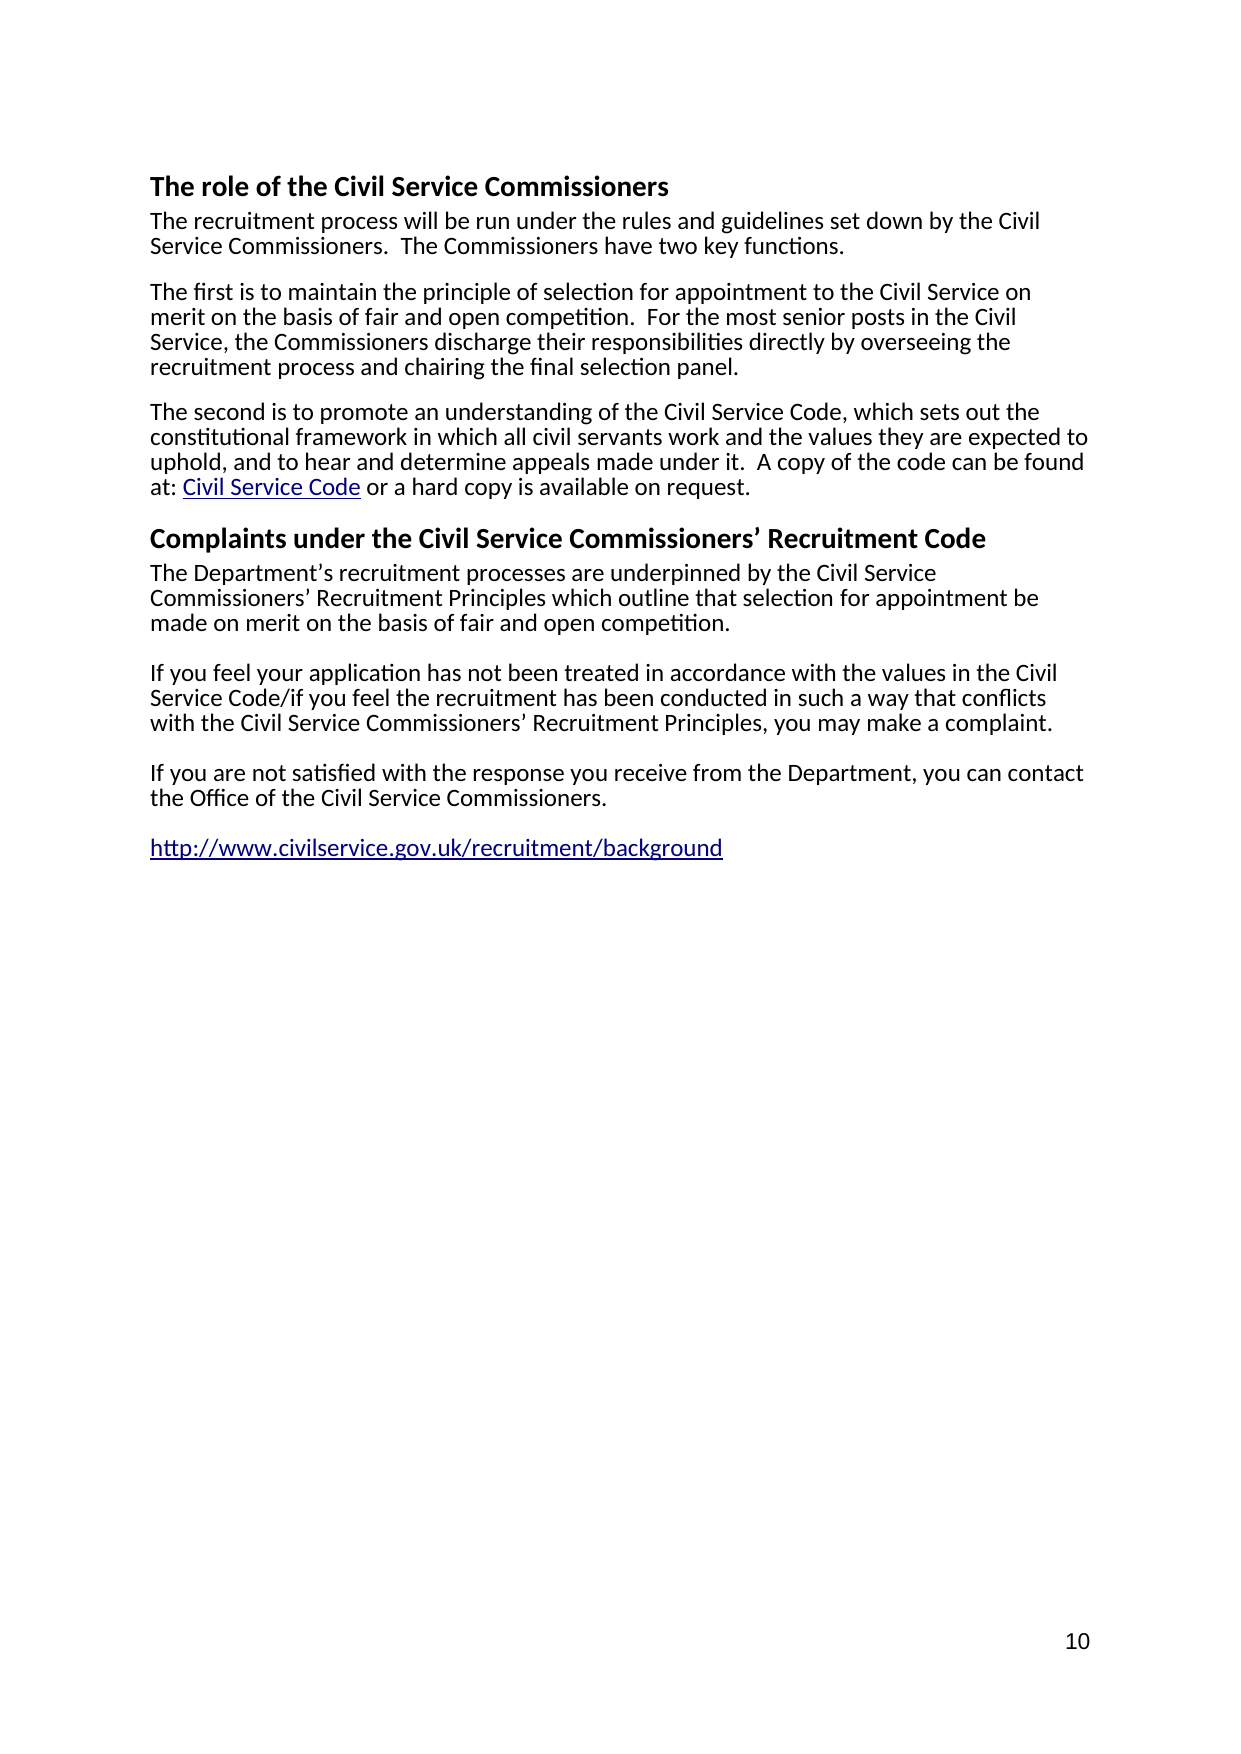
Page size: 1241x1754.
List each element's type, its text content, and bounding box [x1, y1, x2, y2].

text The second is to promote an understanding of the Civil Service Code, which sets out the constitutional framework in which all civil servants work and the values they are expected to uphold, and to hear and determine appeals made under it. A copy of the code can be found at: Civil Service Code or a hard copy is available on request. [150, 402, 1090, 502]
subtitle The role of the Civil Service Commissioners [150, 175, 1090, 204]
text http://www.civilservice.gov.uk/recruitment/background [150, 837, 1090, 862]
text The first is to maintain the principle of selection for appointment to the Civil Service on merit on the basis of fair and open competition. For the most senior posts in the Civil Service, the Commissioners discharge their responsibilities directly by overseeing the recruitment process and chairing the final selection panel. [150, 281, 1090, 381]
text The Department’s recruitment processes are underpinned by the Civil Service Commissioners’ Recruitment Principles which outline that selection for appointment be made on merit on the basis of fair and open competition. [150, 562, 1090, 637]
subtitle Complaints under the Civil Service Commissioners’ Recruitment Code [150, 527, 1090, 556]
text The recruitment process will be run under the rules and guidelines set down by the Civil Service Commissioners. The Commissioners have two key functions. [150, 210, 1090, 260]
text If you feel your application has not been treated in accordance with the values in the Civil Service Code/if you feel the recruitment has been conducted in such a way that conflicts with the Civil Service Commissioners’ Recruitment Principles, you may make a complaint. [150, 662, 1090, 737]
text If you are not satisfied with the response you receive from the Department, you can contact the Office of the Civil Service Commissioners. [150, 762, 1090, 812]
